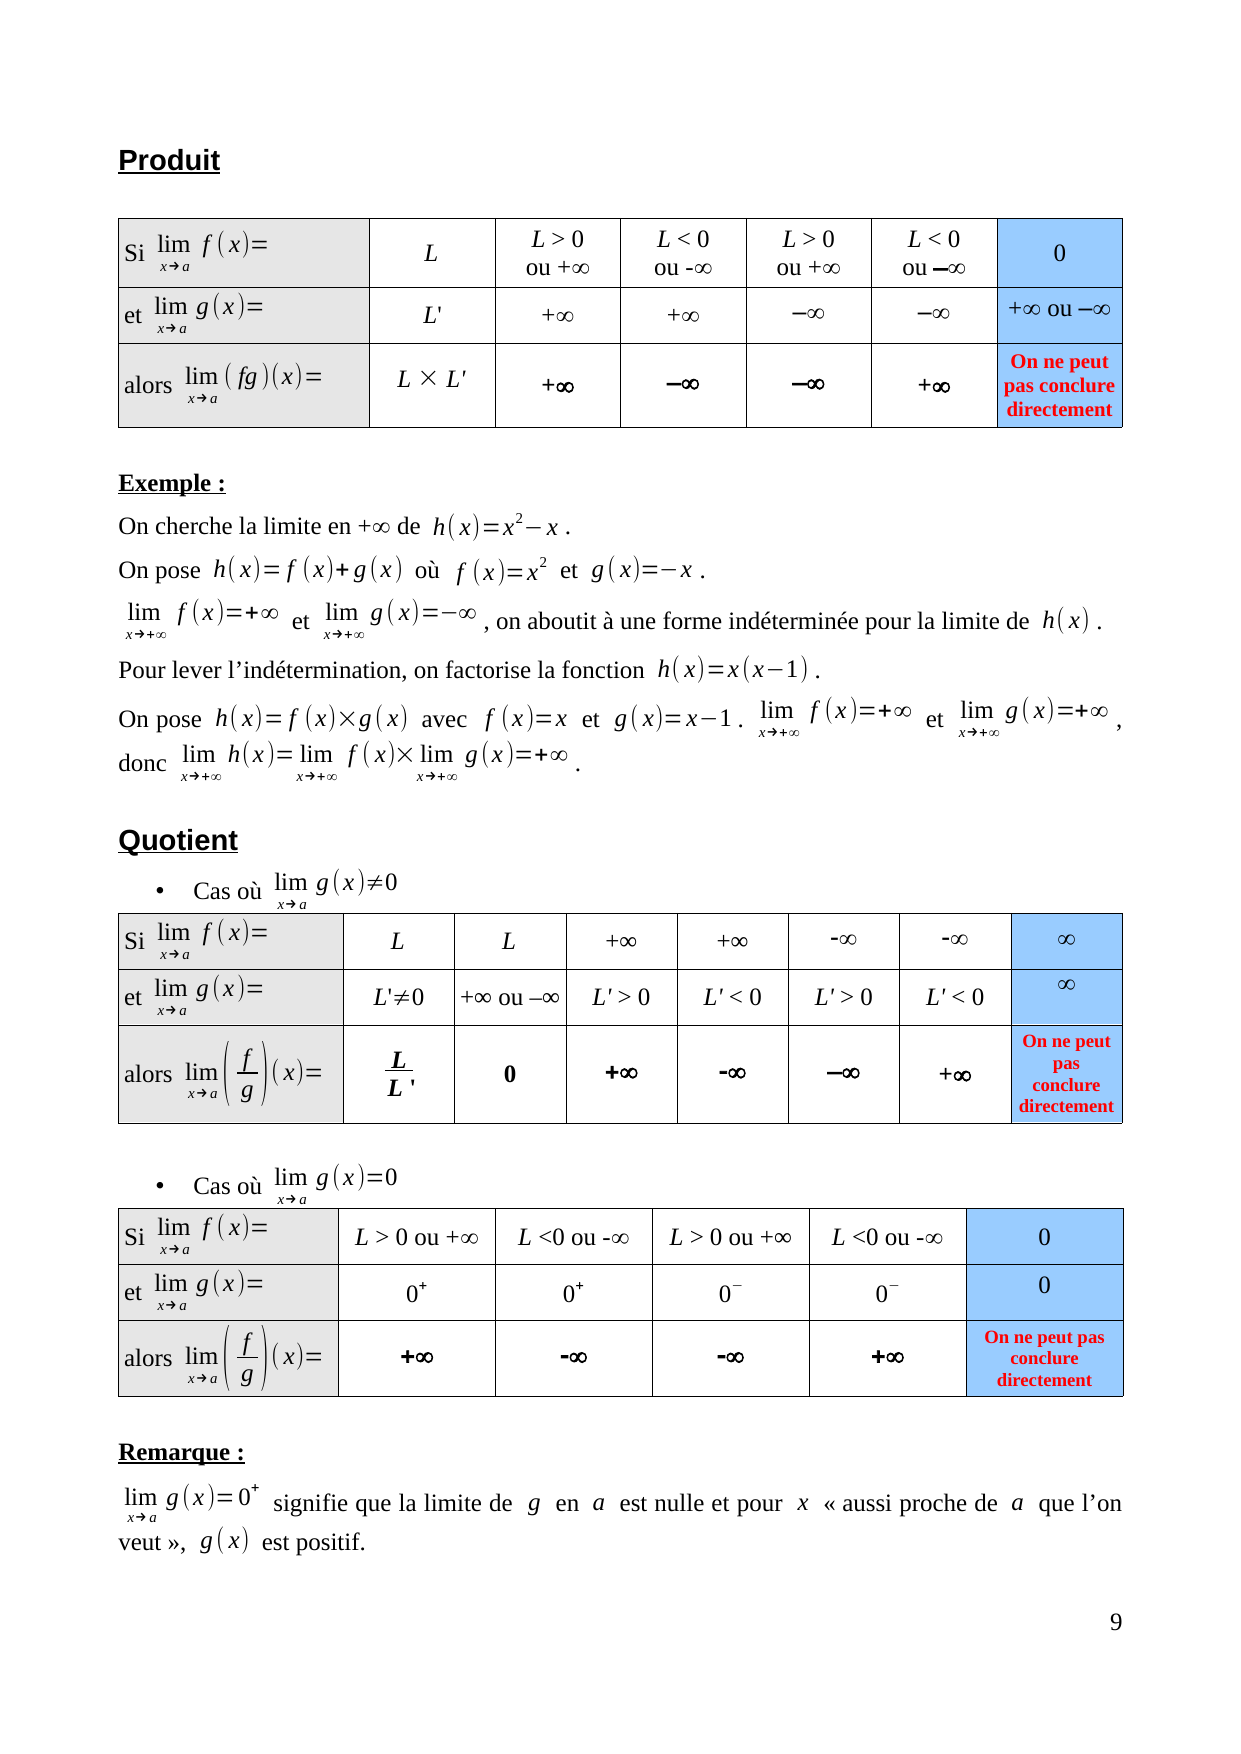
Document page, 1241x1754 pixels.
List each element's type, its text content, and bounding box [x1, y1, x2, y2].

table_cell [810, 1265, 966, 1320]
table_cell L' [370, 288, 495, 343]
table_cell -∞ [496, 1321, 652, 1396]
table_cell –∞ [747, 344, 871, 427]
table_cell -∞ [653, 1321, 809, 1396]
table_cell –∞ [747, 288, 871, 343]
table_cell LL' [370, 344, 495, 427]
table_header Si [119, 914, 343, 969]
table_header L > 0 ou +∞ [339, 1209, 495, 1264]
table_cell -∞ [678, 1026, 788, 1122]
table_header L < 0 ou -∞ [621, 219, 746, 287]
table_header ∞ [1012, 914, 1122, 969]
table_cell +∞ [621, 288, 746, 343]
table_cell et [119, 970, 343, 1024]
text Exemple : [118, 468, 1122, 497]
table_cell On ne peut pas conclure directement [1012, 1026, 1122, 1122]
table_cell +∞ [339, 1321, 495, 1396]
text et , on aboutit à une forme indéterminée pour la limite de . [118, 598, 1122, 643]
table_cell [653, 1265, 809, 1320]
table_cell +∞ [496, 344, 620, 427]
table_header L > 0 ou +∞ [496, 219, 620, 287]
table_cell L' > 0 [567, 970, 677, 1024]
table_cell +∞ [567, 1026, 677, 1122]
table_header Si [119, 1209, 338, 1264]
table_cell On ne peut pas conclure directement [998, 344, 1122, 427]
table_header L [370, 219, 495, 287]
table_cell 0 [967, 1265, 1123, 1320]
table_cell L L ' [344, 1026, 454, 1122]
table_header L [344, 914, 454, 969]
table_cell +∞ [900, 1026, 1011, 1122]
table_header 0 [998, 219, 1122, 287]
list Cas où [156, 869, 1122, 913]
table_header L < 0 ou –∞ [872, 219, 997, 287]
table_cell L'≠0 [344, 970, 454, 1024]
table_cell alors [119, 1321, 338, 1396]
table_cell –∞ [621, 344, 746, 427]
table_cell +∞ ou –∞ [998, 288, 1122, 343]
text On cherche la limite en +∞ de . [118, 509, 1122, 541]
text Remarque : [118, 1437, 1122, 1466]
table_cell [339, 1265, 495, 1320]
table_header L > 0 ou +∞ [747, 219, 871, 287]
text On pose avec et . et , donc . [118, 697, 1122, 785]
table_cell L' > 0 [789, 970, 899, 1024]
text signifie que la limite de en est nulle et pour « aussi proche de que l’on veut », est positif. [118, 1479, 1122, 1555]
table_cell L' < 0 [678, 970, 788, 1024]
subtitle Produit [118, 143, 1122, 177]
text On pose où et . [118, 554, 1122, 586]
table_header -∞ [789, 914, 899, 969]
table_header 0 [967, 1209, 1123, 1264]
table_cell et [119, 1265, 338, 1320]
table_cell –∞ [872, 288, 997, 343]
table_header +∞ [567, 914, 677, 969]
table_cell 0 [455, 1026, 566, 1122]
table_header +∞ [678, 914, 788, 969]
table_cell L' < 0 [900, 970, 1011, 1024]
table_cell ∞ [1012, 970, 1122, 1024]
table_cell +∞ [496, 288, 620, 343]
table_cell On ne peut pas conclure directement [967, 1321, 1123, 1396]
table_cell +∞ [810, 1321, 966, 1396]
text Pour lever l’indétermination, on factorise la fonction . [118, 655, 1122, 684]
table_cell et [119, 288, 369, 343]
table_cell alors [119, 344, 369, 427]
table_cell alors [119, 1026, 343, 1122]
table_header -∞ [900, 914, 1011, 969]
table_header L <0 ou -∞ [810, 1209, 966, 1264]
table_header L [455, 914, 566, 969]
list Cas où [156, 1164, 1122, 1208]
table_header L <0 ou -∞ [496, 1209, 652, 1264]
subtitle Quotient [118, 823, 1122, 856]
table_cell –∞ [789, 1026, 899, 1122]
table_header Si [119, 219, 369, 287]
table_cell [496, 1265, 652, 1320]
table_header L > 0 ou +∞ [653, 1209, 809, 1264]
table_cell +∞ ou –∞ [455, 970, 566, 1024]
table_cell +∞ [872, 344, 997, 427]
